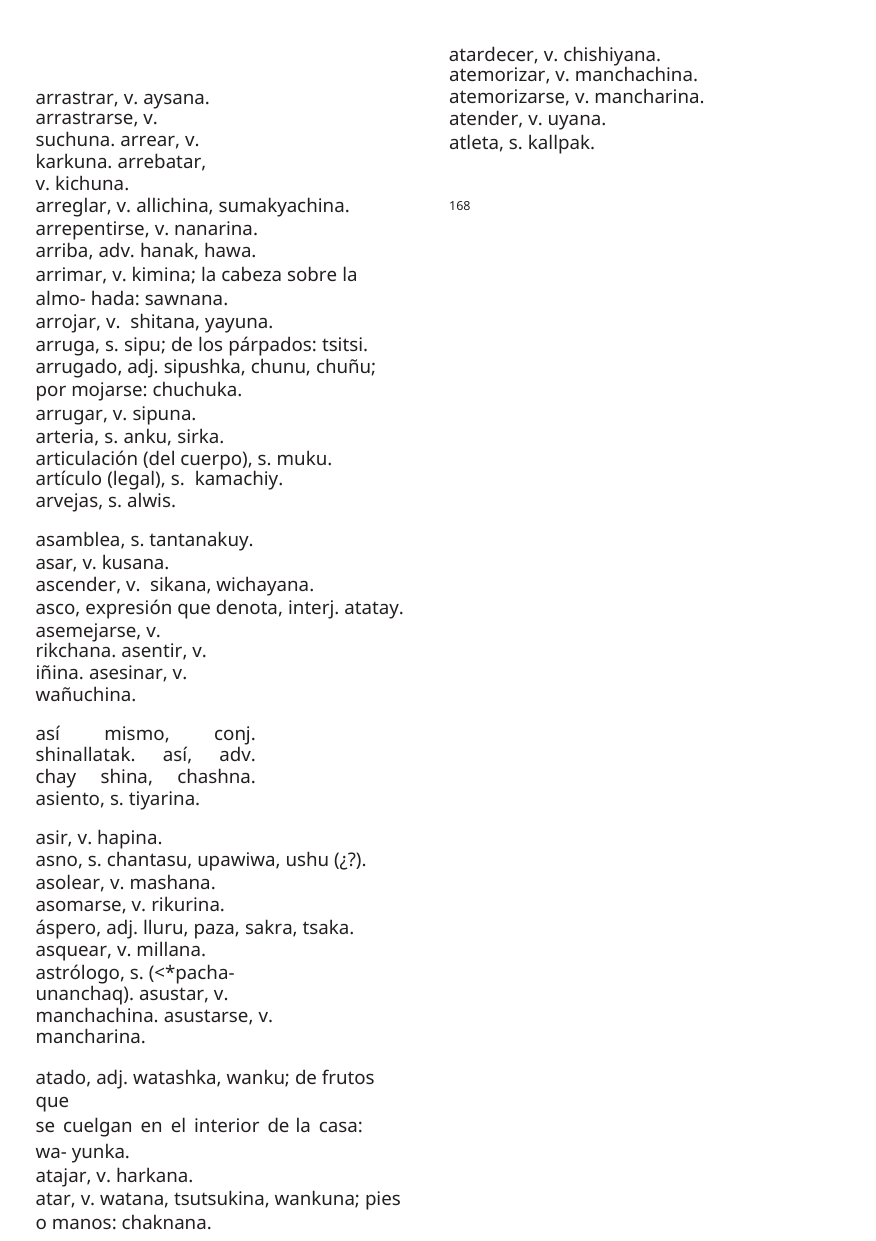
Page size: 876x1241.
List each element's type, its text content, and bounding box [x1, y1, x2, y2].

text arrimar, v. kimina; la cabeza sobre la almo- hada: sawnana. [35, 262, 406, 311]
text atado, adj. watashka, wanku; de frutos que [35, 1066, 406, 1112]
text arrojar, v. shitana, yayuna. [35, 311, 406, 333]
text 168 [449, 197, 856, 214]
text astrólogo, s. (<*pacha-unanchaq). asustar, v. manchachina. asustarse, v. mancharina. [35, 962, 303, 1049]
text asolear, v. mashana. [35, 871, 406, 894]
text asamblea, s. tantanakuy. [35, 529, 406, 551]
text arrugar, v. sipuna. [35, 402, 406, 425]
text asomarse, v. rikurina. [35, 894, 406, 916]
text asar, v. kusana. [35, 551, 406, 574]
text asemejarse, v. rikchana. asentir, v. iñina. asesinar, v. wañuchina. [35, 620, 226, 707]
text asir, v. hapina. [35, 827, 406, 849]
text arreglar, v. allichina, sumakyachina. [35, 196, 406, 217]
text asno, s. chantasu, upawiwa, ushu (¿?). [35, 849, 406, 871]
text arruga, s. sipu; de los párpados: tsitsi. arrugado, adj. sipushka, chunu, chuñu; por mojarse: chuchuka. [35, 333, 406, 402]
text ascender, v. sikana, wichayana. [35, 574, 406, 596]
text atleta, s. kallpak. [449, 131, 856, 154]
text atardecer, v. chishiyana. atemorizar, v. manchachina. atemorizarse, v. mancharina. atender, v. uyana. [449, 44, 746, 131]
text atajar, v. harkana. [35, 1165, 406, 1186]
text atar, v. watana, tsutsukina, wankuna; pies o manos: chaknana. [35, 1186, 406, 1235]
text articulación (del cuerpo), s. muku. artículo (legal), s. kamachiy. arvejas, s. alwis. [35, 448, 335, 513]
text arrastrar, v. aysana. arrastrarse, v. suchuna. arrear, v. karkuna. arrebatar, v. kichuna. [35, 87, 221, 196]
text arriba, adv. hanak, hawa. [35, 239, 406, 262]
text así mismo, conj. shinallatak. así, adv. chay shina, chashna. asiento, s. tiyarina. [35, 723, 256, 811]
text arrepentirse, v. nanarina. [35, 217, 406, 239]
text áspero, adj. lluru, paza, sakra, tsaka. [35, 916, 406, 939]
text asquear, v. millana. [35, 939, 406, 961]
text se cuelgan en el interior de la casa: wa- yunka. [35, 1112, 367, 1164]
text arteria, s. anku, sirka. [35, 425, 406, 448]
text asco, expresión que denota, interj. atatay. [35, 596, 406, 619]
